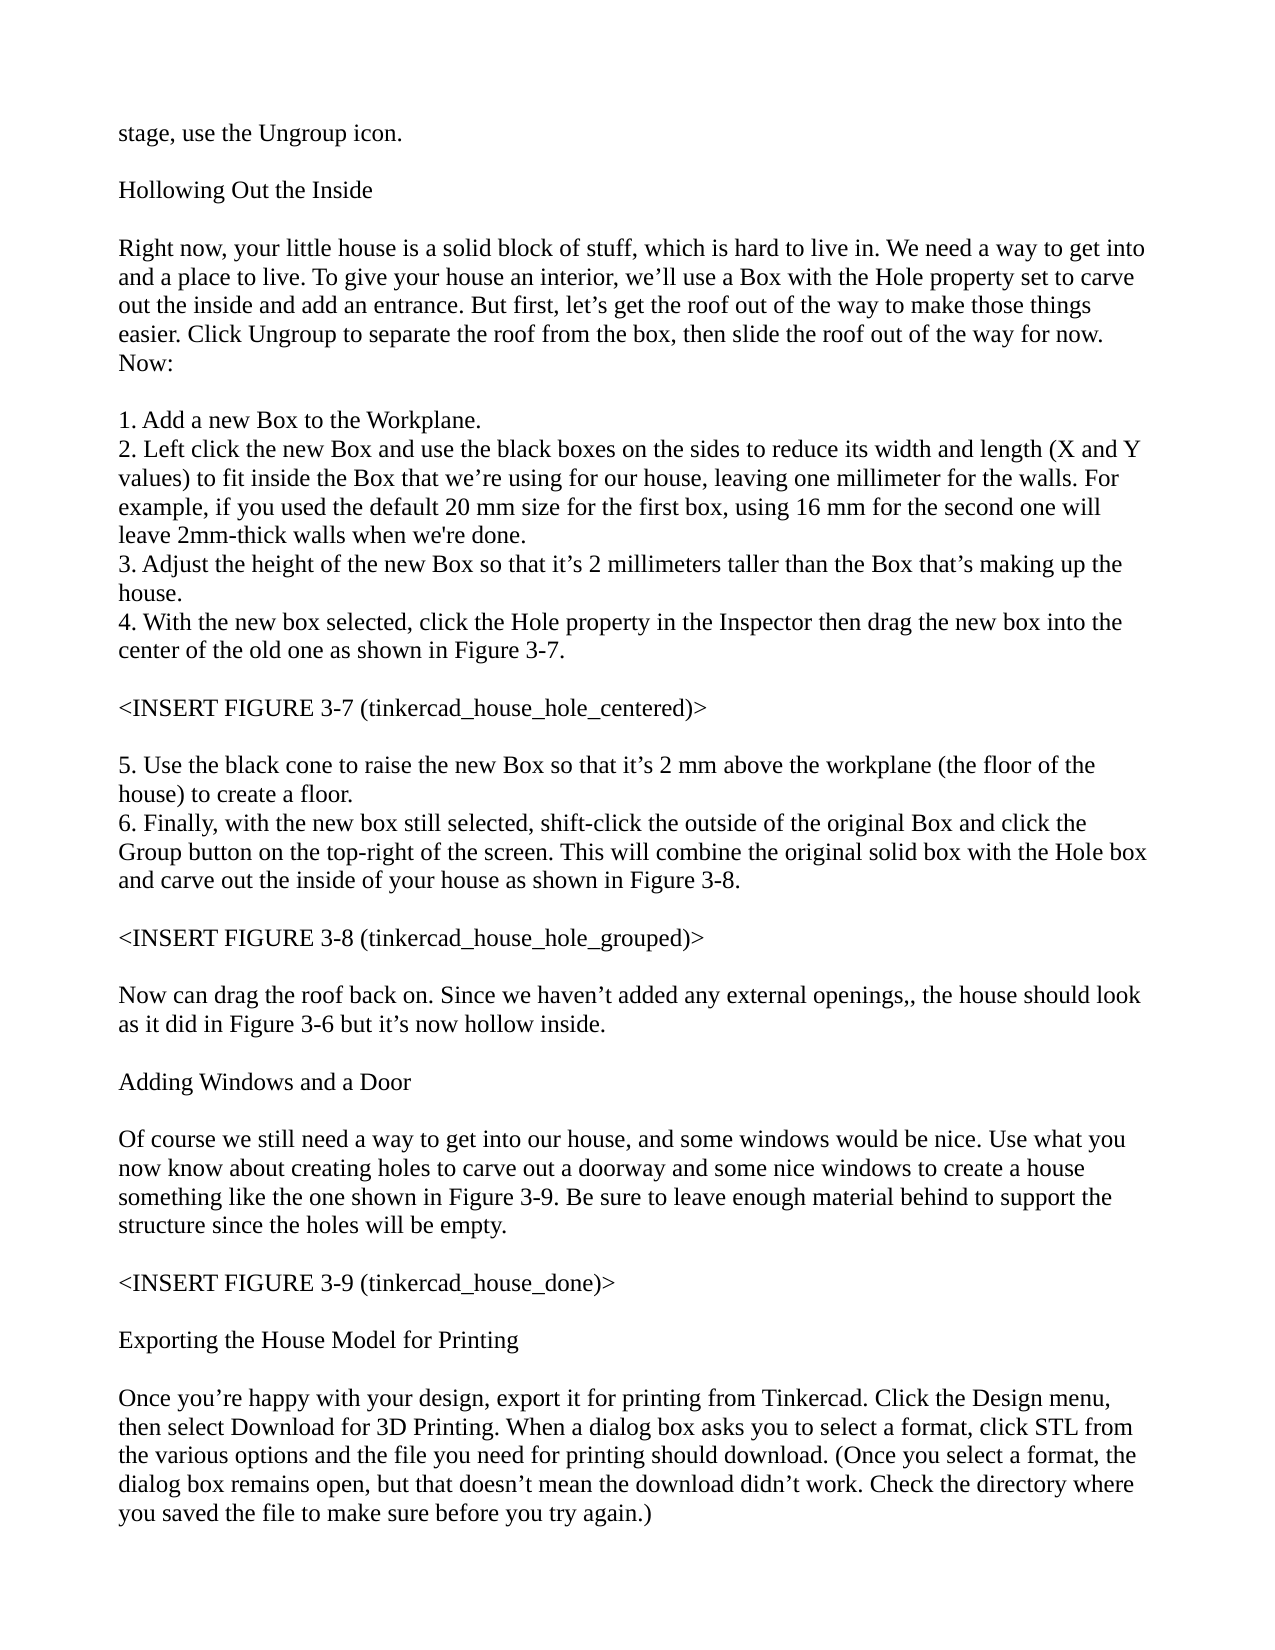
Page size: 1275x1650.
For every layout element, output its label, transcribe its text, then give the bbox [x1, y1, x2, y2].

text <INSERT FIGURE 3-9 (tinkercad_house_done)> [118, 1268, 1157, 1297]
text Now can drag the roof back on. Since we haven’t added any external openings,, the house should look as it did in Figure 3-6 but it’s now hollow inside. [118, 981, 1157, 1038]
text Exporting the House Model for Printing [118, 1326, 1157, 1354]
text stage, use the Ungroup icon. [118, 118, 1157, 147]
text Hollowing Out the Inside [118, 176, 1157, 204]
text <INSERT FIGURE 3-7 (tinkercad_house_hole_centered)> [118, 693, 1157, 722]
text 1. Add a new Box to the Workplane. [118, 406, 1157, 434]
text 5. Use the black cone to raise the new Box so that it’s 2 mm above the workplane (the floor of the house) to create a floor. [118, 751, 1157, 808]
text 2. Left click the new Box and use the black boxes on the sides to reduce its width and length (X and Y values) to fit inside the Box that we’re using for our house, leaving one millimeter for the walls. For example, if you used the default 20 mm size for the first box, using 16 mm for the second one will leave 2mm-thick walls when we're done. [118, 434, 1157, 549]
text Once you’re happy with your design, export it for printing from Tinkercad. Click the Design menu, then select Download for 3D Printing. When a dialog box asks you to select a format, click STL from the various options and the file you need for printing should download. (Once you select a format, the dialog box remains open, but that doesn’t mean the download didn’t work. Check the directory where you saved the file to make sure before you try again.) [118, 1383, 1157, 1527]
text 4. With the new box selected, click the Hole property in the Inspector then drag the new box into the center of the old one as shown in Figure 3-7. [118, 607, 1157, 664]
text 3. Adjust the height of the new Box so that it’s 2 millimeters taller than the Box that’s making up the house. [118, 549, 1157, 607]
text Of course we still need a way to get into our house, and some windows would be nice. Use what you now know about creating holes to carve out a doorway and some nice windows to create a house something like the one shown in Figure 3-9. Be sure to leave enough material behind to support the structure since the holes will be empty. [118, 1124, 1157, 1239]
text 6. Finally, with the new box still selected, shift-click the outside of the original Box and click the Group button on the top-right of the screen. This will combine the original solid box with the Hole box and carve out the inside of your house as shown in Figure 3-8. [118, 808, 1157, 894]
text <INSERT FIGURE 3-8 (tinkercad_house_hole_grouped)> [118, 923, 1157, 952]
text Adding Windows and a Door [118, 1067, 1157, 1096]
text Right now, your little house is a solid block of stuff, which is hard to live in. We need a way to get into and a place to live. To give your house an interior, we’ll use a Box with the Hole property set to carve out the inside and add an entrance. But first, let’s get the roof out of the way to make those things easier. Click Ungroup to separate the roof from the box, then slide the roof out of the way for now. Now: [118, 233, 1157, 377]
